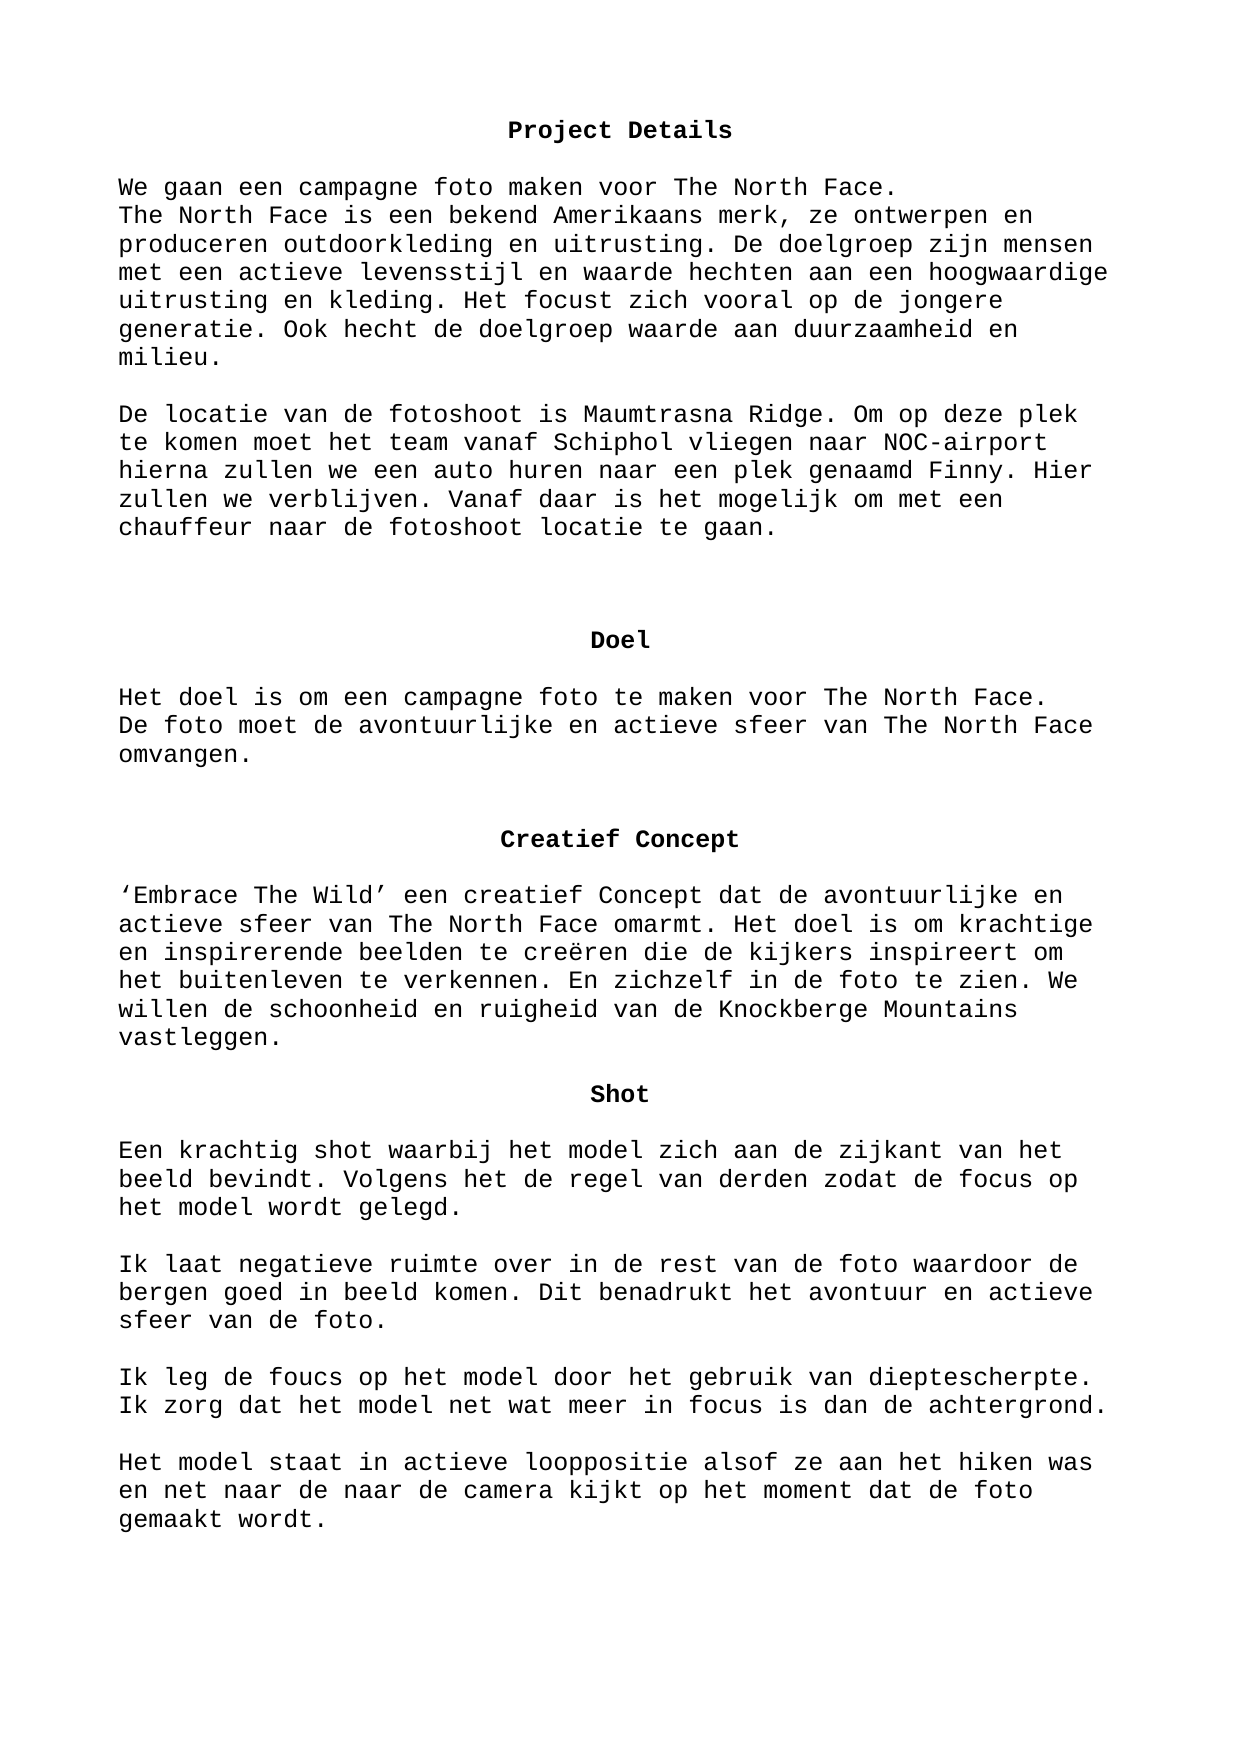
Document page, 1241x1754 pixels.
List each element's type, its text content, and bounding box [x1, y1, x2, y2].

text Project Details [118, 118, 1122, 146]
text Een krachtig shot waarbij het model zich aan de zijkant van het beeld bevindt. Volgens het de regel van derden zodat de focus op het model wordt gelegd. [118, 1138, 1122, 1223]
text Doel [118, 628, 1122, 656]
text Shot [118, 1081, 1122, 1110]
text The North Face is een bekend Amerikaans merk, ze ontwerpen en produceren outdoorkleding en uitrusting. De doelgroep zijn mensen met een actieve levensstijl en waarde hechten aan een hoogwaardige uitrusting en kleding. Het focust zich vooral op de jongere generatie. Ook hecht de doelgroep waarde aan duurzaamheid en milieu. [118, 203, 1122, 373]
text Het doel is om een campagne foto te maken voor The North Face. [118, 685, 1122, 713]
text De locatie van de fotoshoot is Maumtrasna Ridge. Om op deze plek te komen moet het team vanaf Schiphol vliegen naar NOC-airport hierna zullen we een auto huren naar een plek genaamd Finny. Hier zullen we verblijven. Vanaf daar is het mogelijk om met een chauffeur naar de fotoshoot locatie te gaan. [118, 401, 1122, 543]
text Ik leg de foucs op het model door het gebruik van dieptescherpte. Ik zorg dat het model net wat meer in focus is dan de achtergrond. [118, 1365, 1122, 1421]
text Het model staat in actieve looppositie alsof ze aan het hiken was en net naar de naar de camera kijkt op het moment dat de foto gemaakt wordt. [118, 1450, 1122, 1535]
text We gaan een campagne foto maken voor The North Face. [118, 175, 1122, 203]
text ‘Embrace The Wild’ een creatief Concept dat de avontuurlijke en actieve sfeer van The North Face omarmt. Het doel is om krachtige en inspirerende beelden te creëren die de kijkers inspireert om het buitenleven te verkennen. En zichzelf in de foto te zien. We willen de schoonheid en ruigheid van de Knockberge Mountains vastleggen. [118, 883, 1122, 1053]
text De foto moet de avontuurlijke en actieve sfeer van The North Face omvangen. [118, 713, 1122, 770]
text Creatief Concept [118, 826, 1122, 855]
text Ik laat negatieve ruimte over in de rest van de foto waardoor de bergen goed in beeld komen. Dit benadrukt het avontuur en actieve sfeer van de foto. [118, 1251, 1122, 1336]
